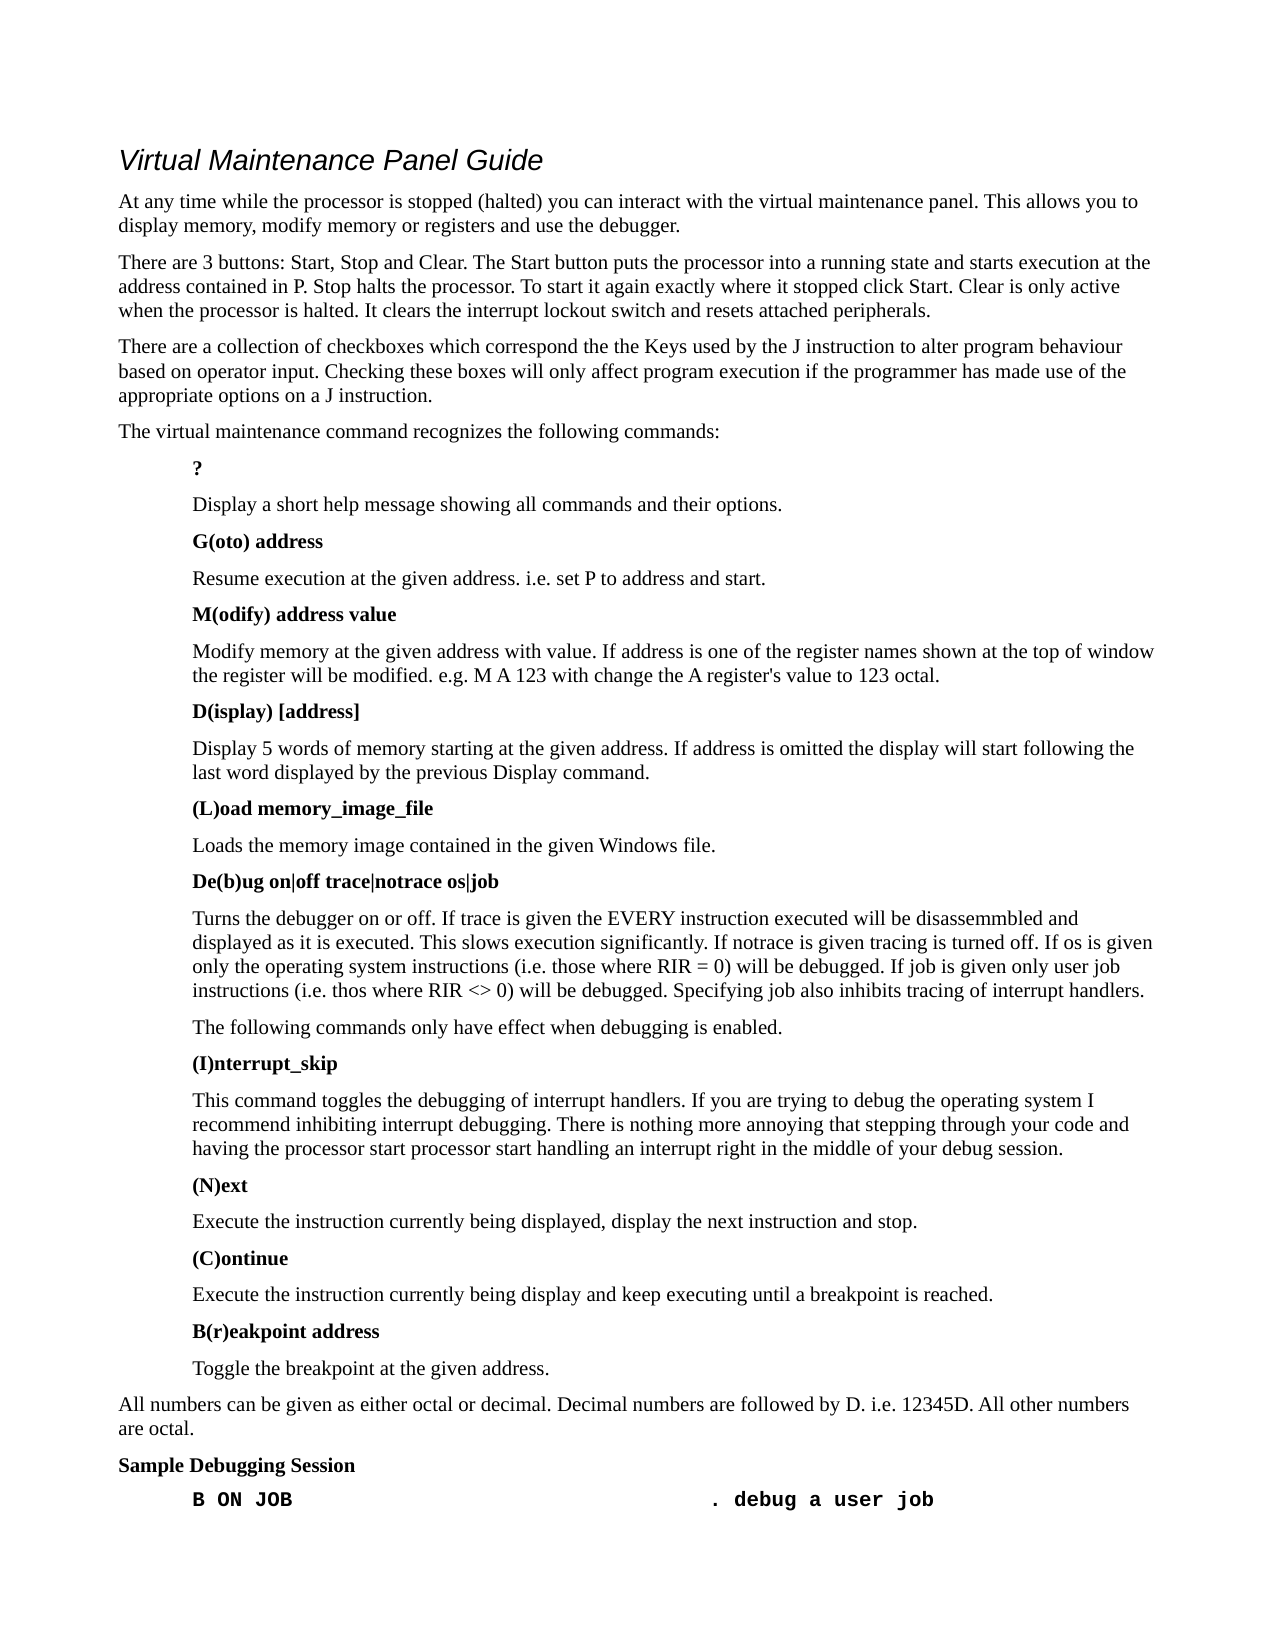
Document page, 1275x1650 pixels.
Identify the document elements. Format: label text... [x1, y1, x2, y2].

text Modify memory at the given address with value. If address is one of the register names shown at the top of window the register will be modified. e.g. M A 123 with change the A register's value to 123 octal. [192, 638, 1157, 687]
text M(odify) address value [192, 602, 1157, 626]
text At any time while the processor is stopped (halted) you can interact with the virtual maintenance panel. This allows you to display memory, modify memory or registers and use the debugger. [118, 189, 1157, 237]
text There are 3 buttons: Start, Stop and Clear. The Start button puts the processor into a running state and starts execution at the address contained in P. Stop halts the processor. To start it again exactly where it stopped click Start. Clear is only active when the processor is halted. It clears the interrupt lockout switch and resets attached peripherals. [118, 250, 1157, 322]
text (L)oad memory_image_file [192, 796, 1157, 820]
text (I)nterrupt_skip [192, 1051, 1157, 1075]
text All numbers can be given as either octal or decimal. Decimal numbers are followed by D. i.e. 12345D. All other numbers are octal. [118, 1392, 1157, 1440]
text D(isplay) [address] [192, 699, 1157, 723]
text Turns the debugger on or off. If trace is given the EVERY instruction executed will be disassemmbled and displayed as it is executed. This slows execution significantly. If notrace is given tracing is turned off. If os is given only the operating system instructions (i.e. those where RIR = 0) will be debugged. If job is given only user job instructions (i.e. thos where RIR <> 0) will be debugged. Specifying job also inhibits tracing of interrupt handlers. [192, 906, 1157, 1002]
text De(b)ug on|off trace|notrace os|job [192, 869, 1157, 893]
text There are a collection of checkboxes which correspond the the Keys used by the J instruction to alter program behaviour based on operator input. Checking these boxes will only affect program execution if the programmer has made use of the appropriate options on a J instruction. [118, 334, 1157, 407]
text Resume execution at the given address. i.e. set P to address and start. [192, 565, 1157, 589]
text Display 5 words of memory starting at the given address. If address is omitted the display will start following the last word displayed by the previous Display command. [192, 736, 1157, 784]
text Sample Debugging Session [118, 1453, 1157, 1477]
text This command toggles the debugging of interrupt handlers. If you are trying to debug the operating system I recommend inhibiting interrupt debugging. There is nothing more annoying that stepping through your code and having the processor start processor start handling an interrupt right in the middle of your debug session. [192, 1088, 1157, 1160]
text The following commands only have effect when debugging is enabled. [192, 1015, 1157, 1039]
text Execute the instruction currently being displayed, display the next instruction and stop. [192, 1209, 1157, 1233]
text ? [192, 456, 1157, 480]
text B(r)eakpoint address [192, 1319, 1157, 1343]
text G(oto) address [192, 529, 1157, 553]
text Toggle the breakpoint at the given address. [192, 1355, 1157, 1379]
text The virtual maintenance command recognizes the following commands: [118, 419, 1157, 443]
text Execute the instruction currently being display and keep executing until a breakpoint is reached. [192, 1282, 1157, 1306]
text Display a short help message showing all commands and their options. [192, 492, 1157, 516]
text (N)ext [192, 1173, 1157, 1197]
text (C)ontinue [192, 1246, 1157, 1270]
text Loads the memory image contained in the given Windows file. [192, 833, 1157, 857]
subtitle Virtual Maintenance Panel Guide [118, 143, 1157, 177]
text B ON JOB . debug a user job [192, 1489, 1157, 1513]
